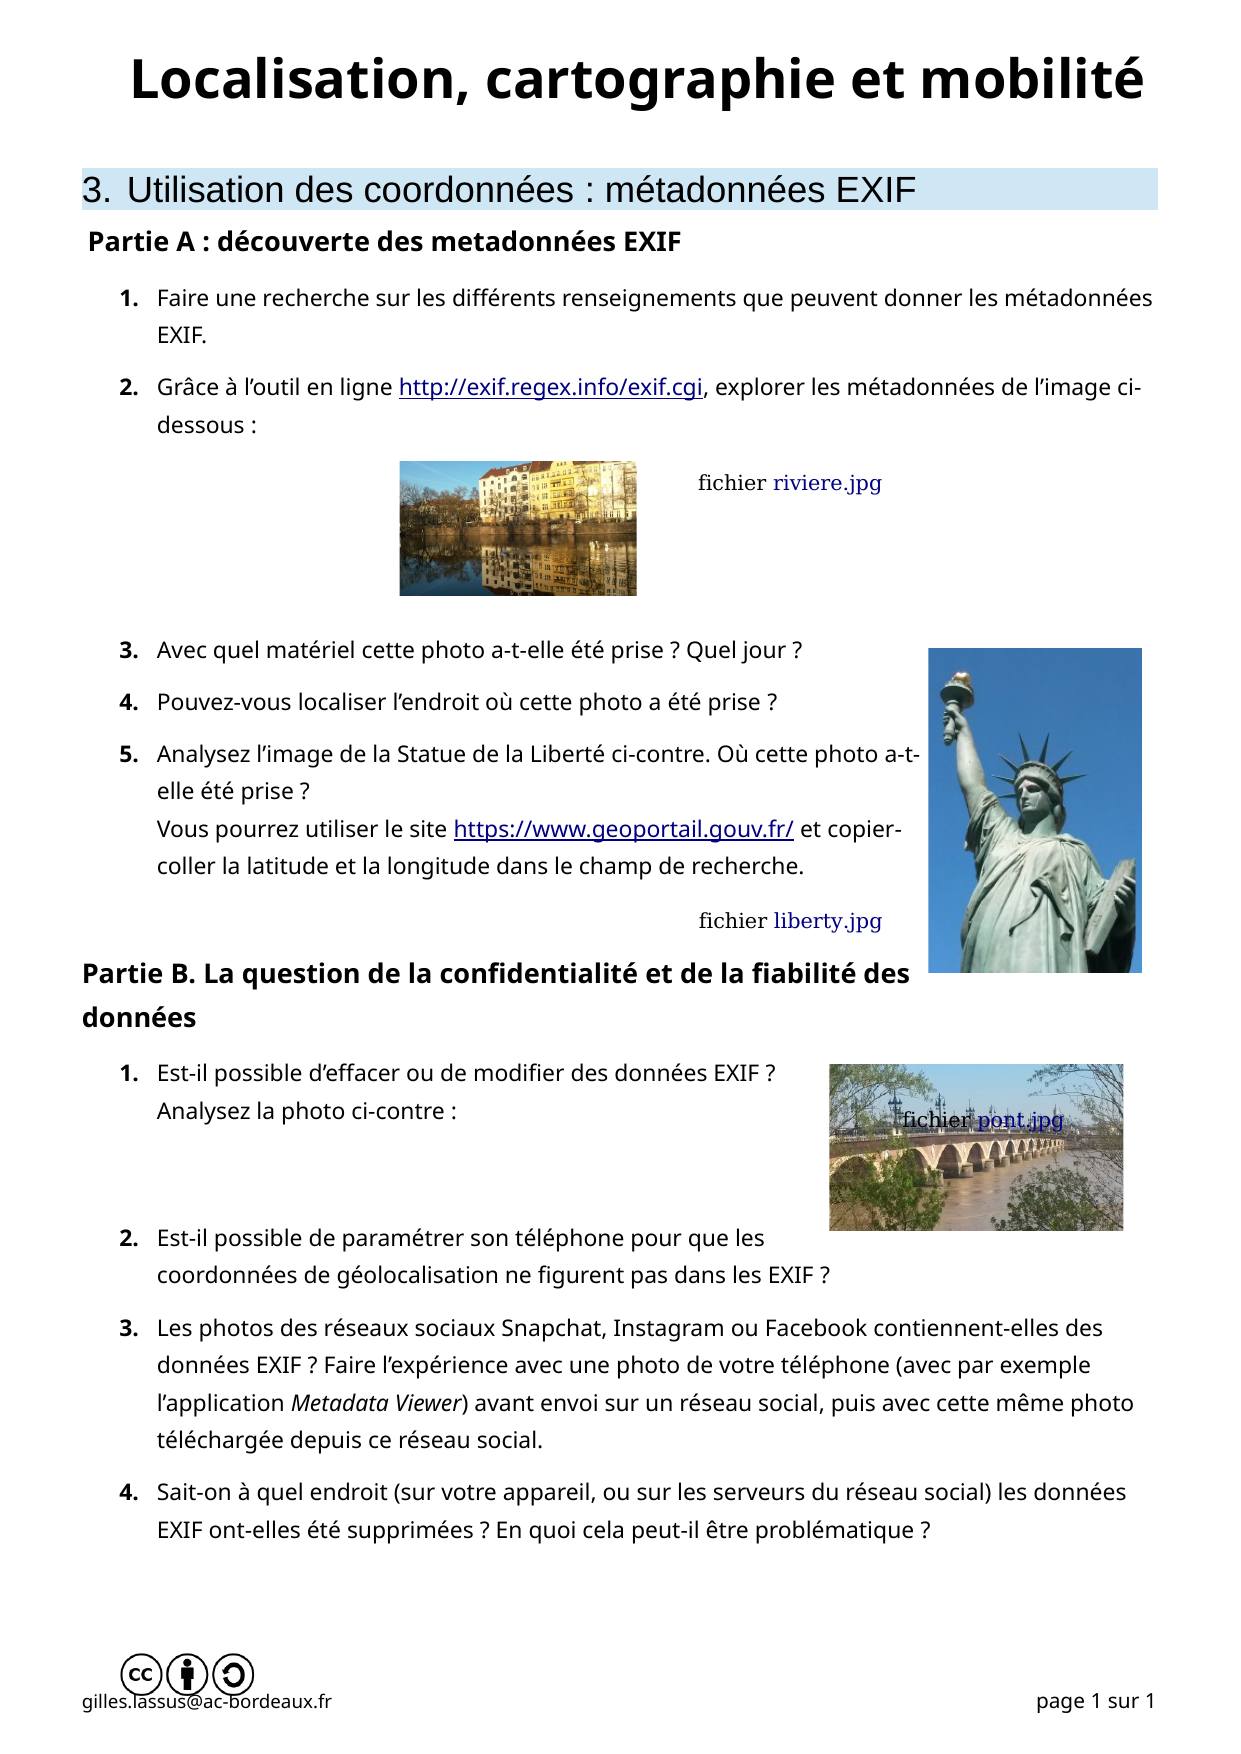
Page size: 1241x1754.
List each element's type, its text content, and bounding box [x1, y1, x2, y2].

picture [118, 1651, 255, 1698]
list Sait-on à quel endroit (sur votre appareil, ou sur les serveurs du réseau social) les données EXIF ont-elles été supprimées ? En quoi cela peut-il être problématique ? [119, 1476, 1158, 1545]
picture [829, 1064, 1124, 1231]
text Partie A : découverte des metadonnées EXIF [82, 223, 1158, 259]
list Est-il possible d’effacer ou de modifier des données EXIF ? Analysez la photo ci-contre : [119, 1057, 1158, 1201]
list Avec quel matériel cette photo a-t-elle été prise ? Quel jour ? [119, 633, 1158, 665]
list Faire une recherche sur les différents renseignements que peuvent donner les métadonnées EXIF. [119, 281, 1158, 350]
list Pouvez-vous localiser l’endroit où cette photo a été prise ? [119, 686, 928, 717]
subtitle Utilisation des coordonnées : métadonnées EXIF [82, 168, 1158, 210]
list Les photos des réseaux sociaux Snapchat, Instagram ou Facebook contiennent-elles des données EXIF ? Faire l’expérience avec une photo de votre téléphone (avec par exemple l’application Metadata Viewer) avant envoi sur un réseau social, puis avec cette même photo téléchargée depuis ce réseau social. [119, 1311, 1158, 1455]
picture [399, 461, 637, 596]
list Analysez l’image de la Statue de la Liberté ci-contre. Où cette photo a-t-elle été prise ? Vous pourrez utiliser le site https://www.geoportail.gouv.fr/ et copier-coller la latitude et la longitude dans le champ de recherche. [119, 738, 928, 881]
text Localisation, cartographie et mobilité [82, 40, 1193, 114]
list Grâce à l’outil en ligne http://exif.regex.info/exif.cgi, explorer les métadonnées de l’image ci-dessous : [119, 371, 1158, 508]
picture [928, 648, 1142, 973]
text Partie B. La question de la confidentialité et de la fiabilité des données [82, 954, 1158, 1035]
list Est-il possible de paramétrer son téléphone pour que les coordonnées de géolocalisation ne figurent pas dans les EXIF ? [119, 1222, 1158, 1291]
